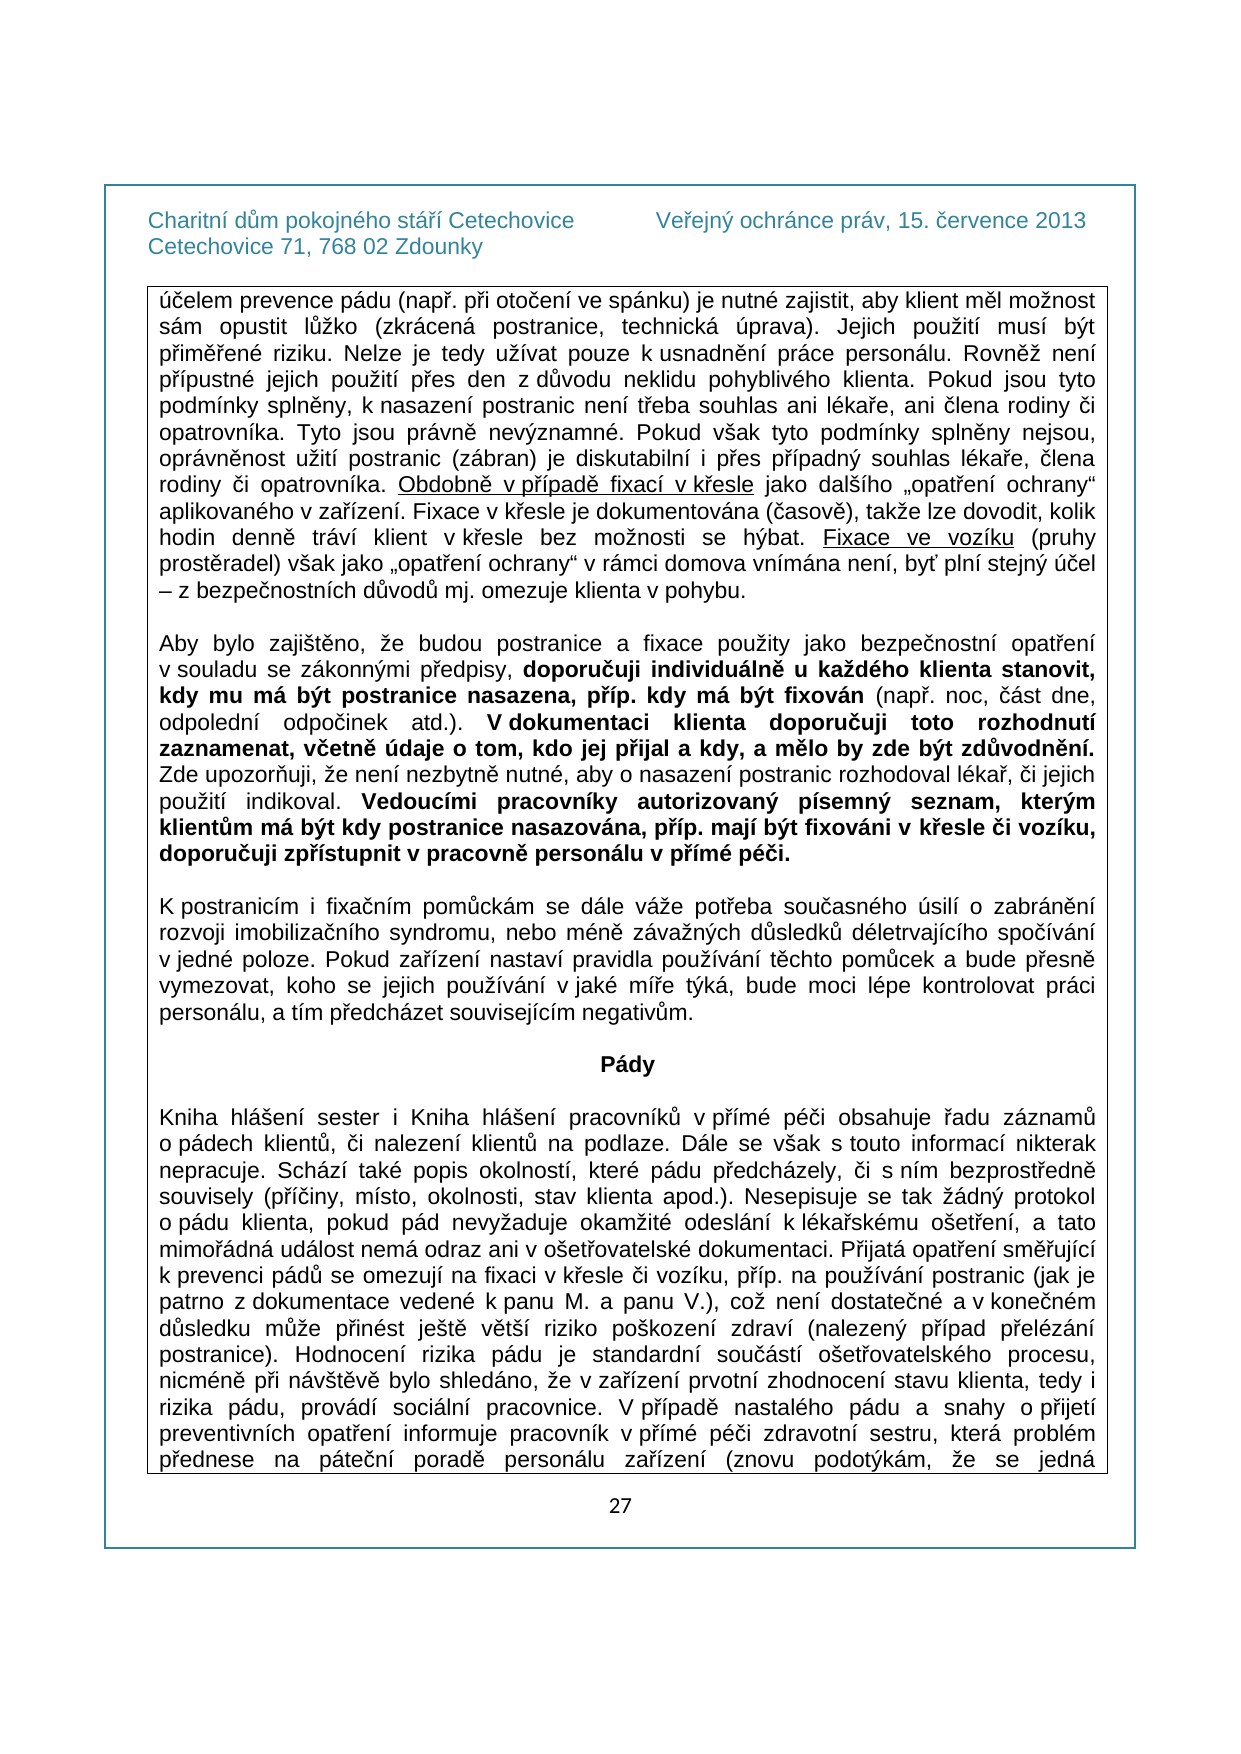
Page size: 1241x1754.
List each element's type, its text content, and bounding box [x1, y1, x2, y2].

table_cell Signalizace U některých lůžek nebylo k dispozici signalizační zařízení k přivolání personálu (např. v pokoji u paní F., kde byla signalizace umístěna pouze na zdi, a to navzdory skutečnosti, že paní F. je schopna signalizaci z lůžka používat a krátce před uskutečněním systematické návštěvy upadla na pokoji). Signalizace by měla mimo jiné sloužit k tomu, aby imobilní klient mohl přivolat pracovníka, pokud potřebuje vysadit na toaletu, nebo vyměnit pleny. Doporučuji zajistit signalizační zařízení všem klientům, kteří jsou schopni je s ohledem na své kognitivní funkce ovládat, a to tak, aby na ně dosáhli z lůžka. Postranice Klienti, u kterých identifikuje zařízení riziko, poskytují zařízení „Souhlas s použitím bezpečnostní zábrany“, tedy postranic. Pokud má klient sjednaný souhlas, postranice je nasazena vždy při pobytu v lůžku. Pokud nemá sjednaný souhlas a je to aktuální, rozhodnou o použití zdravotní sestry. Není však řešeno, zda mají být postranice nasazovány v noci, nebo i ve dne a na jak dlouho. Respektive kolik času má klient trávit na lůžku s postranicemi, krom obecné proklamace zákazu zbytečného omezení uživatele. Použití postranic není evidováno, nikde není popsán ani druh nebezpečí, které je zábranou řešeno (např. rizikový plán v individuálním plánu). Rád bych vysvětlil, v jakých situacích jsou postranice omezujícím prostředkem. Postranice na rozdíl od omezovacích prostředků uvedených v § 89 zákona o sociálních službách, které omezují klienta v pohybu vždy, když jsou použity, představují nástroj, který sice má potenciál omezit osobu v pohybu, avšak míra toho, jak mohou člověka omezit, závisí na jeho pohyblivosti. Trvale ležícího klienta zdvižené postranice v pohybu neomezují a nepředstavují tak omezovací prostředek. Omezují toho, kdo je jinak schopen sám z lůžka vstát. To znamená, pokud je klient sám schopen vstát, ale brání mu v tom zvednuté postranice, je omezován v pohybu. Ani tato situace však není nutně protiprávní. Postranice či zábrany totiž představují standardní nástroj pro poskytování ošetřovatelské péče a slouží k zabránění pádu klienta z lůžka. Jejich použití však musí splňovat určité podmínky. Postranice musí sloužit k zamezení pádu klienta, tedy k zajištění jeho bezpečnosti. Jako pravidlo platí, že je nutné vždy používat co nejméně restriktivní opatření. Je tedy třeba nejdříve zvážit, zda nelze k ochraně klienta před pádem použít jiné prostředky (např. snížení lůžka, či položení matrace vedle lůžka). Při použití postranic u pohyblivých klientů za účelem prevence pádu (např. při otočení ve spánku) je nutné zajistit, aby klient měl možnost sám opustit lůžko (zkrácená postranice, technická úprava). Jejich použití musí být přiměřené riziku. Nelze je tedy užívat pouze k usnadnění práce personálu. Rovněž není přípustné jejich použití přes den z důvodu neklidu pohyblivého klienta. Pokud jsou tyto podmínky splněny, k nasazení postranic není třeba souhlas ani lékaře, ani člena rodiny či opatrovníka. Tyto jsou právně nevýznamné. Pokud však tyto podmínky splněny nejsou, oprávněnost užití postranic (zábran) je diskutabilní i přes případný souhlas lékaře, člena rodiny či opatrovníka. Obdobně v případě fixací v křesle jako dalšího „opatření ochrany“ aplikovaného v zařízení. Fixace v křesle je dokumentována (časově), takže lze dovodit, kolik hodin denně tráví klient v křesle bez možnosti se hýbat. Fixace ve vozíku (pruhy prostěradel) však jako „opatření ochrany“ v rámci domova vnímána není, byť plní stejný účel – z bezpečnostních důvodů mj. omezuje klienta v pohybu. Aby bylo zajištěno, že budou postranice a fixace použity jako bezpečnostní opatření v souladu se zákonnými předpisy, doporučuji individuálně u každého klienta stanovit, kdy mu má být postranice nasazena, příp. kdy má být fixován (např. noc, část dne, odpolední odpočinek atd.). V dokumentaci klienta doporučuji toto rozhodnutí zaznamenat, včetně údaje o tom, kdo jej přijal a kdy, a mělo by zde být zdůvodnění. Zde upozorňuji, že není nezbytně nutné, aby o nasazení postranic rozhodoval lékař, či jejich použití indikoval. Vedoucími pracovníky autorizovaný písemný seznam, kterým klientům má být kdy postranice nasazována, příp. mají být fixováni v křesle či vozíku, doporučuji zpřístupnit v pracovně personálu v přímé péči. K postranicím i fixačním pomůckám se dále váže potřeba současného úsilí o zabránění rozvoji imobilizačního syndromu, nebo méně závažných důsledků déletrvajícího spočívání v jedné poloze. Pokud zařízení nastaví pravidla používání těchto pomůcek a bude přesně vymezovat, koho se jejich používání v jaké míře týká, bude moci lépe kontrolovat práci personálu, a tím předcházet souvisejícím negativům. Pády Kniha hlášení sester i Kniha hlášení pracovníků v přímé péči obsahuje řadu záznamů o pádech klientů, či nalezení klientů na podlaze. Dále se však s touto informací nikterak nepracuje. Schází také popis okolností, které pádu předcházely, či s ním bezprostředně souvisely (příčiny, místo, okolnosti, stav klienta apod.). Nesepisuje se tak žádný protokol o pádu klienta, pokud pád nevyžaduje okamžité odeslání k lékařskému ošetření, a tato mimořádná událost nemá odraz ani v ošetřovatelské dokumentaci. Přijatá opatření směřující k prevenci pádů se omezují na fixaci v křesle či vozíku, příp. na používání postranic (jak je patrno z dokumentace vedené k panu M. a panu V.), což není dostatečné a v konečném důsledku může přinést ještě větší riziko poškození zdraví (nalezený případ přelézání postranice). Hodnocení rizika pádu je standardní součástí ošetřovatelského procesu, nicméně při návštěvě bylo shledáno, že v zařízení prvotní zhodnocení stavu klienta, tedy i rizika pádu, provádí sociální pracovnice. V případě nastalého pádu a snahy o přijetí preventivních opatření informuje pracovník v přímé péči zdravotní sestru, která problém přednese na páteční poradě personálu zařízení (znovu podotýkám, že se jedná o ošetřovatelské téma, avšak tuto poradu vede soc. pracovnice). V této souvislosti odkazuji na doporučení 4.2, neboť se domnívám, že ošetřovatelská odbornost má lepší předpoklady pro správné zhodnocení rizika pádu a nastavení adekvátních opatření, respektive to spadá do povinností všeobecné sestry. Pracovníci v sociálních službách či sociální pracovnice se samozřejmě mohou ze své pozice podílet. Není tedy zaveden postup, který by situaci stran možného pádu klienta zhodnocoval a následně zaváděl konkrétní preventivní opatření (např. stabilní nábytek, snížené lůžko, uzavřená obuv, dostatečné osvětlení, vhodné kompenzační pomůcky, matrace umístěná pod lůžko) a stanovil standardizované postupy pro personál. Díky individualizovaným preventivním opatřením zařízení vymezí rozsah své odpovědnosti a v případě potřeby prokáže, že nezanedbalo náležitý dohled. Doporučuji tedy při nástupu klienta vyhodnotit riziko pádu a stanovit pravidla pro jeho přehodnocování. V případě, že k pádu dojde, doporučuji zaznamenat relevantní okolnosti (čas, místo, kdo byl pádu přítomen, jak k pádu došlo, viditelná či možná poranění, ošetření poranění atd.). Pokud dle vyhodnocení není klient odeslán k ošetření do nemocnice, doporučuji, aby pracovník zařízení v nejbližším možném termínu informoval praktického lékaře, který následně provede kontrolní vyšetření, záznam do lékařské dokumentace a indikuje další péči. Doporučuji záznamy o pádu klienta v rámci celého zařízení pravidelně vyhodnocovat, zaobírat se jejich příčinami (doba pádu, příčiny, poranění) a přijmout patřičná opatření, která riziko pádu minimalizují. Osvětlení Chodba druhého nadzemního podlaží je i během dne v případě, kdy není uměle osvětlena, velice tmavá. Osvětlení navíc nespíná automaticky a je třeba jej zapnout mechanicky, což pro klienta může představovat problém a riziko (nalezení vypínače, chůze potmě). Doporučuji proto zajistit řádné osvětlení chodby druhého nadzemního podlaží. Naopak velice kvituji existenci tzv. nočních světýlek v zásuvkách některých pokojů. [148, 287, 1107, 1473]
